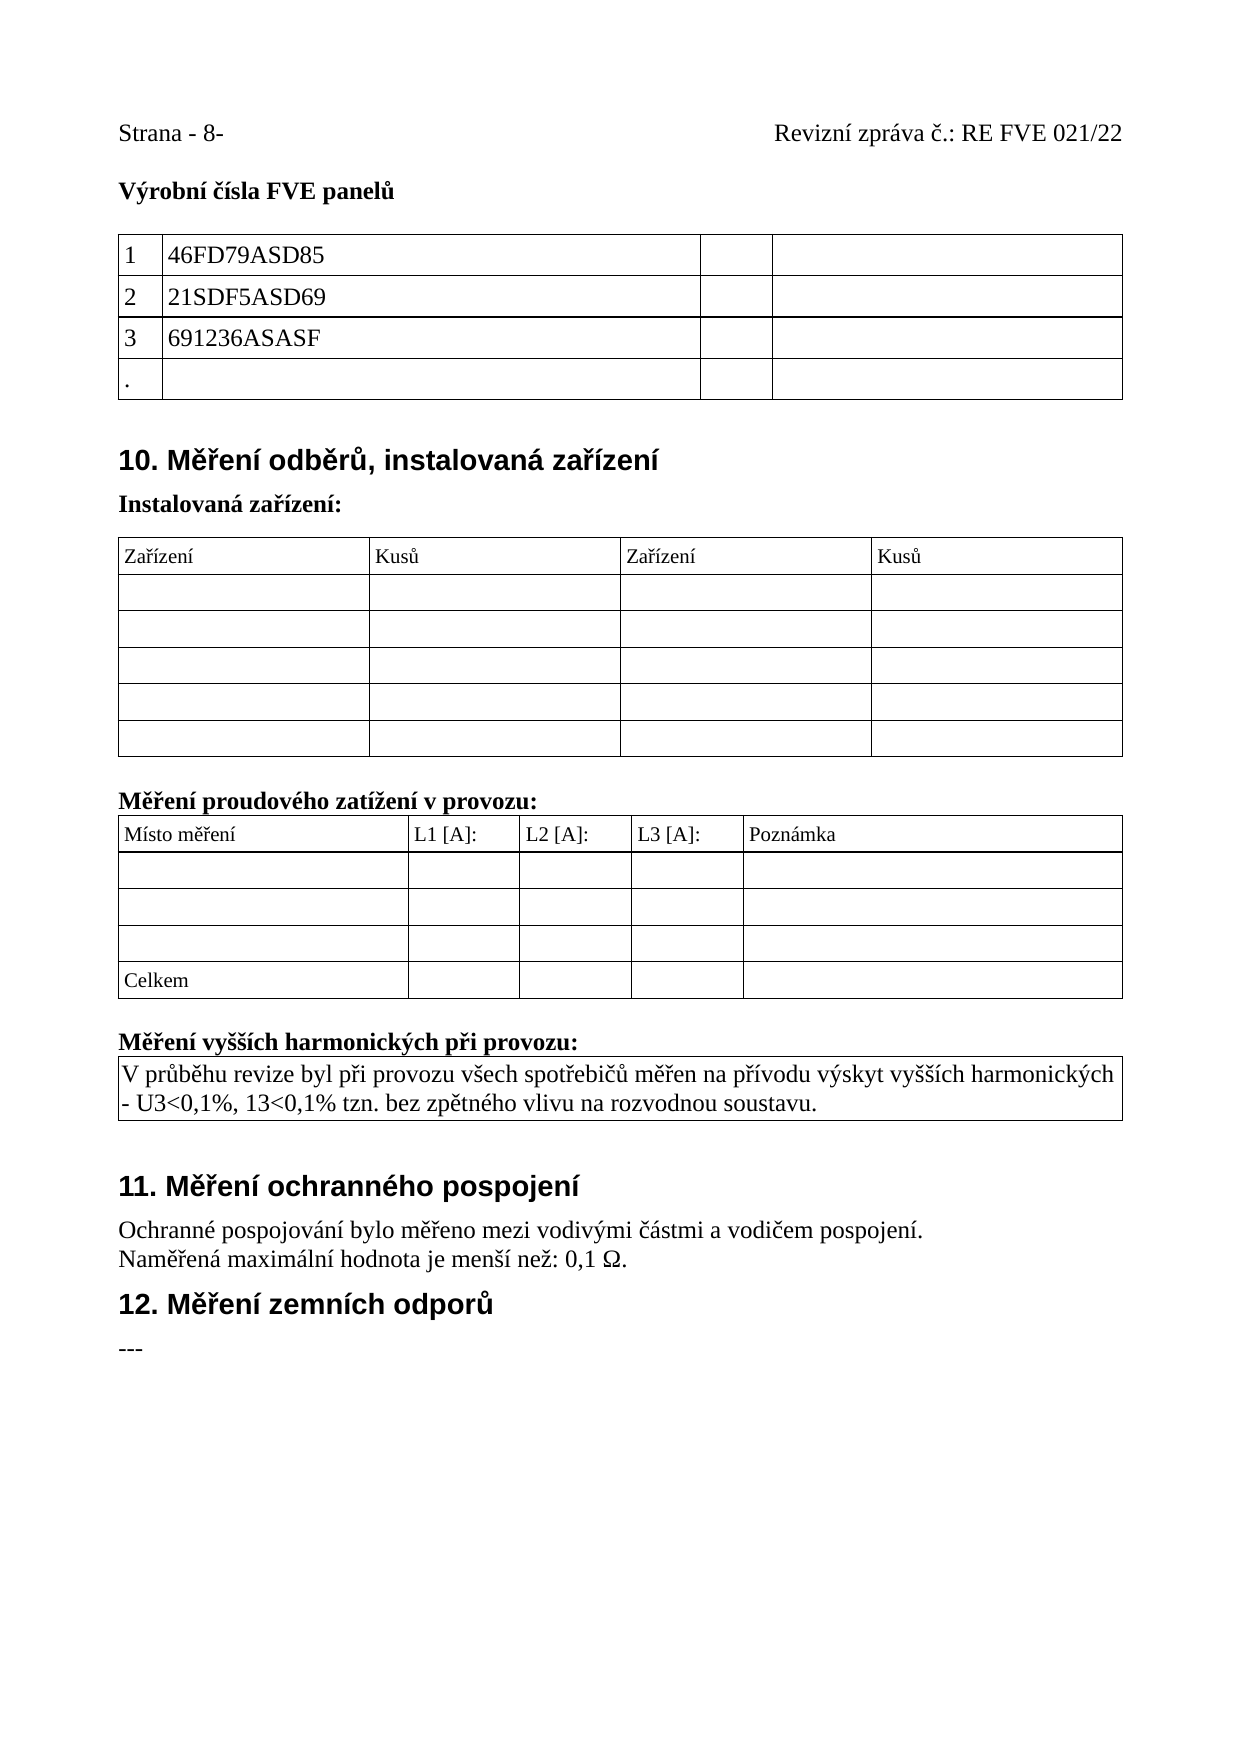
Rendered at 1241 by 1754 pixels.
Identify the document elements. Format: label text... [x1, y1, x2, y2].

table_cell [872, 575, 1122, 610]
table_cell 3 [119, 318, 162, 358]
text Instalovaná zařízení: [118, 489, 1122, 518]
table_cell [119, 889, 408, 924]
table_cell [872, 611, 1122, 647]
table_cell [872, 648, 1122, 683]
table_header [773, 235, 1122, 275]
table_cell [370, 611, 620, 647]
table_cell [872, 721, 1122, 756]
table_header L3 [A]: [632, 816, 743, 851]
table_cell [119, 684, 369, 720]
table_cell [632, 962, 743, 998]
table_header Poznámka [744, 816, 1122, 851]
table_cell 691236ASASF [163, 318, 700, 358]
table_cell [632, 853, 743, 888]
text --- [118, 1333, 1122, 1362]
table_cell [632, 926, 743, 961]
table_header Kusů [872, 538, 1122, 573]
table_header L1 [A]: [409, 816, 519, 851]
text Měření vyšších harmonických při provozu: [118, 1027, 1122, 1056]
table_cell [632, 889, 743, 924]
table_cell [409, 889, 519, 924]
table_cell Celkem [119, 962, 408, 998]
table_cell [119, 853, 408, 888]
table_header L2 [A]: [520, 816, 631, 851]
table_cell [744, 962, 1122, 998]
table_cell [701, 359, 772, 399]
text Výrobní čísla FVE panelů [118, 176, 1122, 205]
subtitle 12. Měření zemních odporů [118, 1287, 1122, 1321]
table_cell [773, 276, 1122, 316]
table_cell [701, 318, 772, 358]
text Ochranné pospojování bylo měřeno mezi vodivými částmi a vodičem pospojení. [118, 1215, 1122, 1244]
subtitle 11. Měření ochranného pospojení [118, 1169, 1122, 1203]
table_cell [119, 648, 369, 683]
table_cell 21SDF5ASD69 [163, 276, 700, 316]
table_cell [621, 684, 871, 720]
table_cell [119, 721, 369, 756]
table_cell [119, 611, 369, 647]
subtitle 10. Měření odběrů, instalovaná zařízení [118, 443, 1122, 477]
table_cell [744, 853, 1122, 888]
table_cell [370, 684, 620, 720]
table_cell [370, 575, 620, 610]
table_cell [773, 318, 1122, 358]
table_cell [520, 889, 631, 924]
table_header Zařízení [119, 538, 369, 573]
table_cell [872, 684, 1122, 720]
table_header Zařízení [621, 538, 871, 573]
table_cell [744, 926, 1122, 961]
table_cell [119, 575, 369, 610]
table_cell [370, 721, 620, 756]
text V průběhu revize byl při provozu všech spotřebičů měřen na přívodu výskyt vyšších harmonických - U3<0,1%, 13<0,1% tzn. bez zpětného vlivu na rozvodnou soustavu. [119, 1057, 1122, 1120]
table_cell [621, 648, 871, 683]
table_cell [409, 926, 519, 961]
table_cell [621, 721, 871, 756]
table_cell [773, 359, 1122, 399]
table_cell . [119, 359, 162, 399]
table_cell [520, 926, 631, 961]
table_header Místo měření [119, 816, 408, 851]
table_header 46FD79ASD85 [163, 235, 700, 275]
table_cell 2 [119, 276, 162, 316]
table_cell [370, 648, 620, 683]
table_cell [119, 926, 408, 961]
table_header 1 [119, 235, 162, 275]
table_cell [163, 359, 700, 399]
table_cell [621, 575, 871, 610]
text Naměřená maximální hodnota je menší než: 0,1 Ω. [118, 1244, 1122, 1273]
table_header [701, 235, 772, 275]
table_cell [744, 889, 1122, 924]
table_header Kusů [370, 538, 620, 573]
table_cell [621, 611, 871, 647]
table_cell [520, 962, 631, 998]
table_cell [409, 962, 519, 998]
table_cell [701, 276, 772, 316]
table_cell [409, 853, 519, 888]
text Měření proudového zatížení v provozu: [118, 786, 1122, 815]
table_cell [520, 853, 631, 888]
